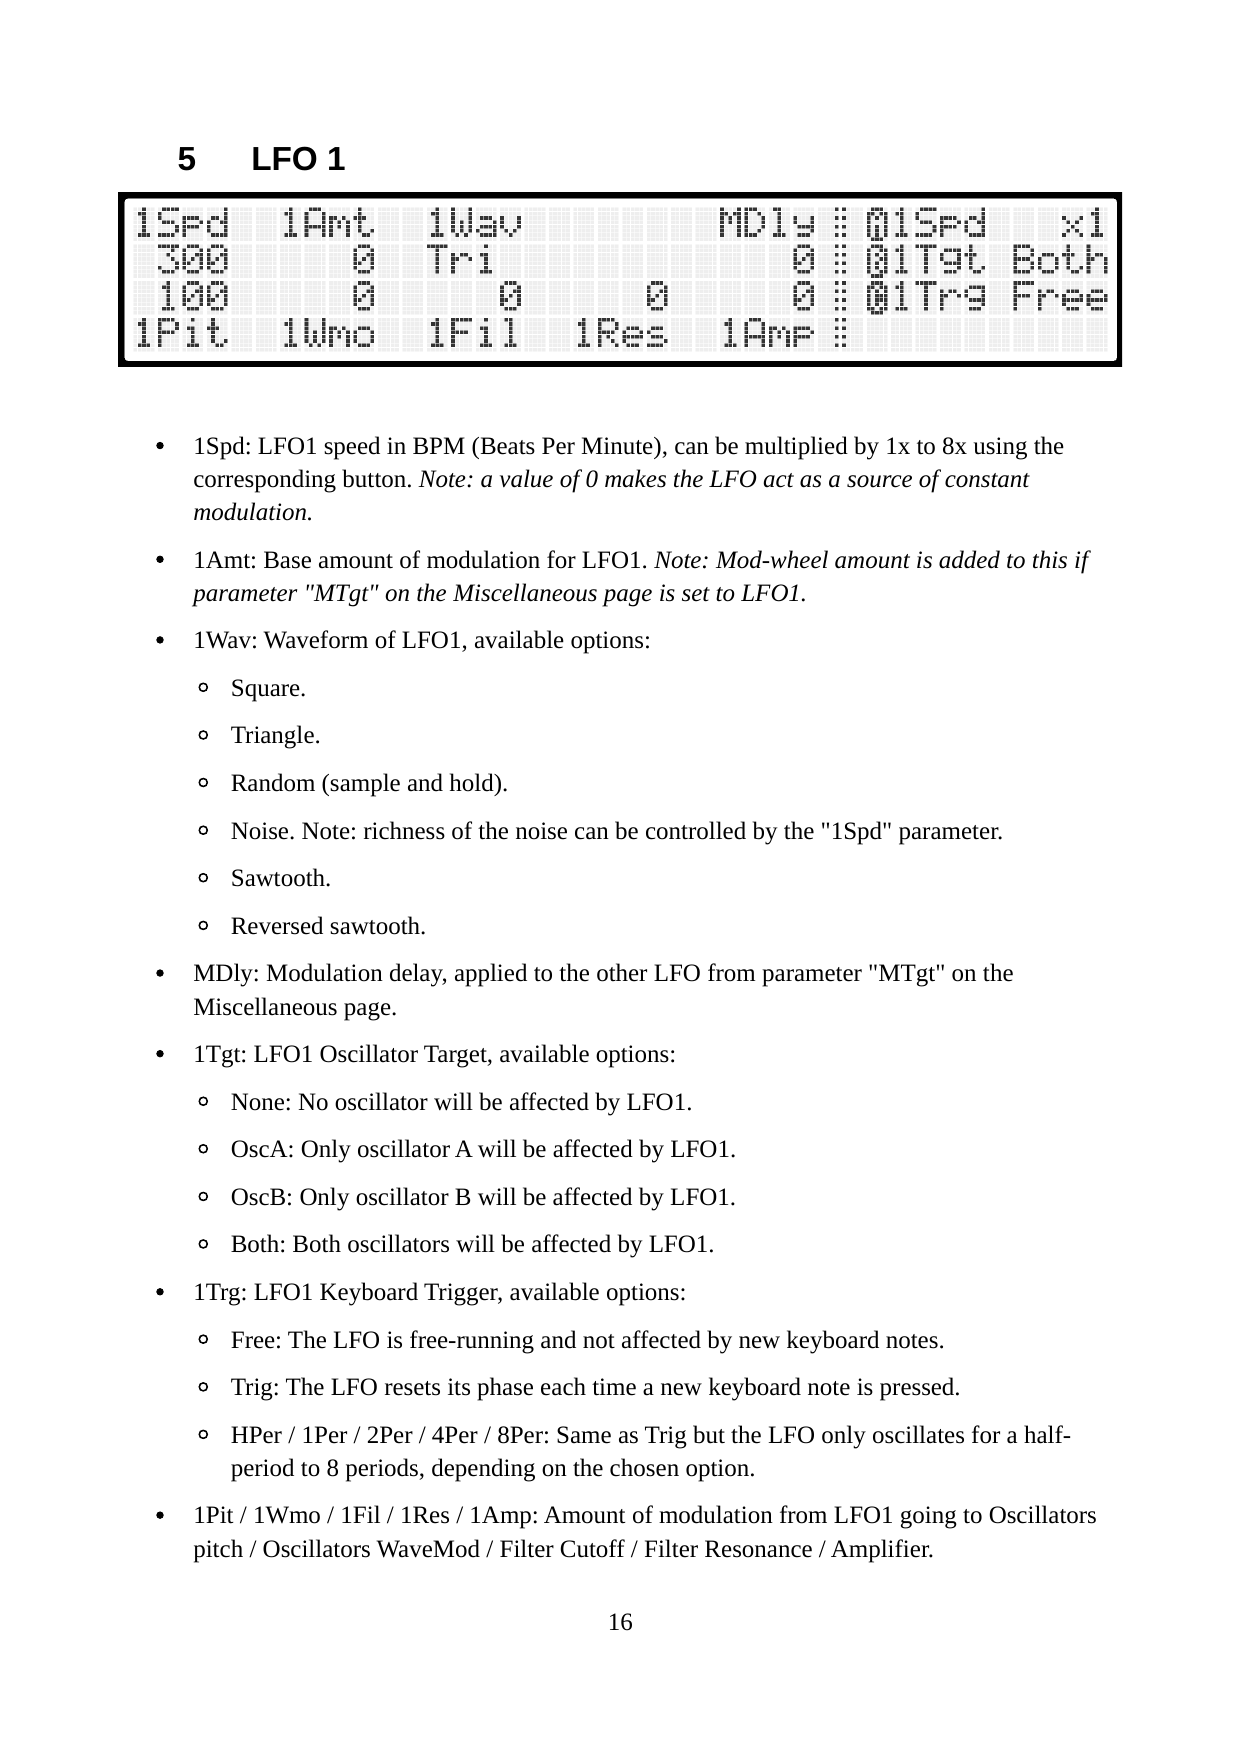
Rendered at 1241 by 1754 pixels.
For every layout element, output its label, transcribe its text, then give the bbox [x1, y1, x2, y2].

list 1Wav: Waveform of LFO1, available options: [156, 625, 1122, 654]
list Sawtooth. [193, 863, 1122, 892]
list 1Trg: LFO1 Keyboard Trigger, available options: [156, 1277, 1122, 1306]
list MDly: Modulation delay, applied to the other LFO from parameter "MTgt" on the Miscellaneous page. [156, 958, 1122, 1020]
list OscA: Only oscillator A will be affected by LFO1. [193, 1134, 1122, 1163]
list Noise. Note: richness of the noise can be controlled by the "1Spd" parameter. [193, 816, 1122, 844]
list 1Tgt: LFO1 Oscillator Target, available options: [156, 1039, 1122, 1068]
list Free: The LFO is free-running and not affected by new keyboard notes. [193, 1325, 1122, 1353]
list Random (sample and hold). [193, 768, 1122, 797]
subtitle LFO 1 [177, 139, 1122, 177]
list 1Spd: LFO1 speed in BPM (Beats Per Minute), can be multiplied by 1x to 8x using the corresponding button. Note: a value of 0 makes the LFO act as a source of constant modulation. [156, 431, 1122, 526]
picture [118, 192, 1123, 367]
list Trig: The LFO resets its phase each time a new keyboard note is pressed. [193, 1372, 1122, 1401]
list None: No oscillator will be affected by LFO1. [193, 1087, 1122, 1116]
list HPer / 1Per / 2Per / 4Per / 8Per: Same as Trig but the LFO only oscillates for a half-period to 8 periods, depending on the chosen option. [193, 1420, 1122, 1482]
list OscB: Only oscillator B will be affected by LFO1. [193, 1182, 1122, 1211]
list Triangle. [193, 721, 1122, 749]
list Both: Both oscillators will be affected by LFO1. [193, 1229, 1122, 1258]
list Reversed sawtooth. [193, 911, 1122, 940]
list 1Pit / 1Wmo / 1Fil / 1Res / 1Amp: Amount of modulation from LFO1 going to Oscillators pitch / Oscillators WaveMod / Filter Cutoff / Filter Resonance / Amplifier. [156, 1501, 1122, 1562]
list Square. [193, 673, 1122, 702]
list 1Amt: Base amount of modulation for LFO1. Note: Mod-wheel amount is added to this if parameter "MTgt" on the Miscellaneous page is set to LFO1. [156, 545, 1122, 606]
